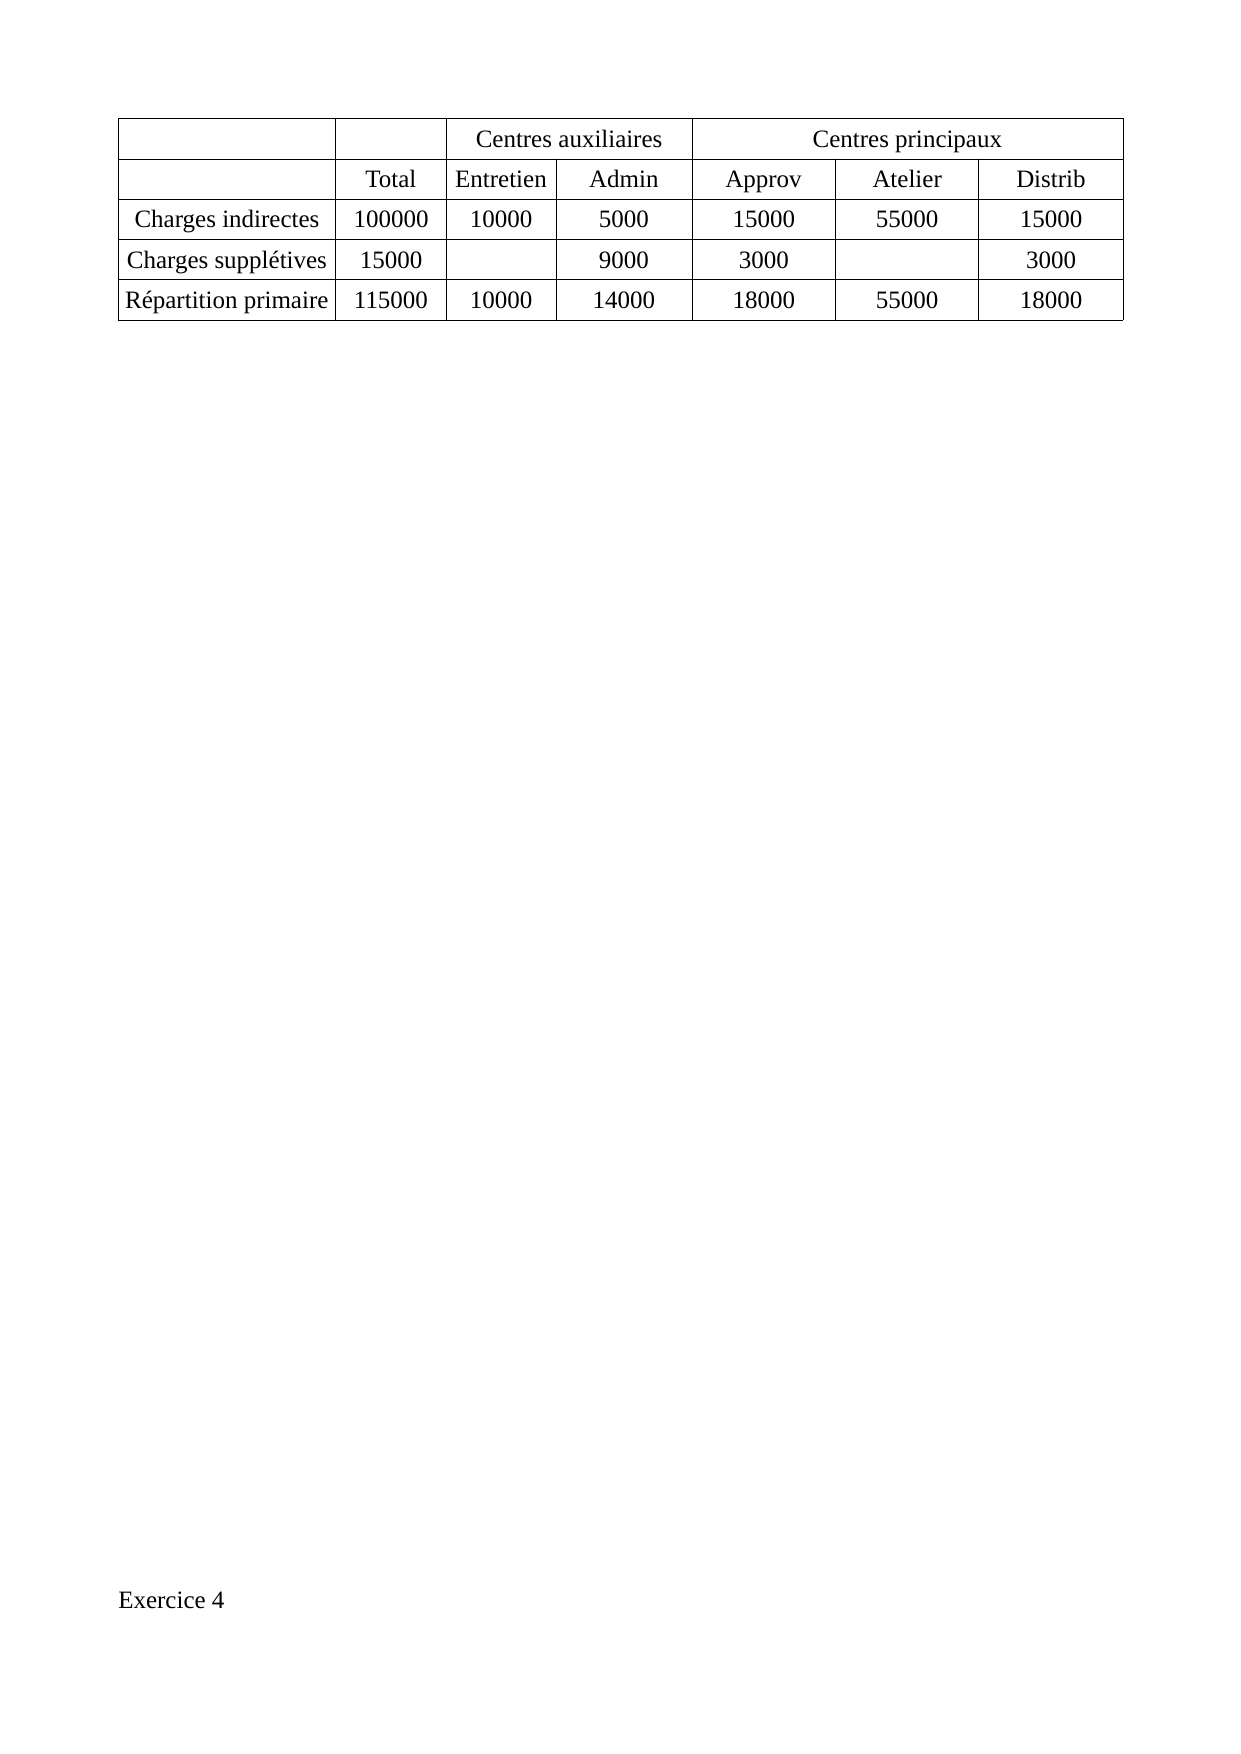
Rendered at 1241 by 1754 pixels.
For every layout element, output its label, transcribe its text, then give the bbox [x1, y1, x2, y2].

table_cell 15000 [979, 200, 1123, 239]
table_cell 100000 [336, 200, 446, 239]
table_cell 18000 [693, 280, 835, 320]
table_cell 55000 [836, 200, 978, 239]
table_cell [447, 240, 556, 279]
table_cell 9000 [557, 240, 692, 279]
table_cell Distrib [979, 160, 1123, 199]
table_cell 18000 [979, 280, 1123, 320]
table_cell Atelier [836, 160, 978, 199]
table_cell 3000 [979, 240, 1123, 279]
text Exercice 4 [118, 1585, 1122, 1613]
table_cell 115000 [336, 280, 446, 320]
table_cell 55000 [836, 280, 978, 320]
table_cell Admin [557, 160, 692, 199]
table_cell [836, 240, 978, 279]
table_cell Charges supplétives [119, 240, 335, 279]
table_cell 15000 [336, 240, 446, 279]
table_cell Centres principaux [693, 119, 1123, 158]
table_cell 14000 [557, 280, 692, 320]
table_cell Entretien [447, 160, 556, 199]
table_cell 10000 [447, 280, 556, 320]
table_cell Centres auxiliaires [447, 119, 692, 158]
table_cell [336, 119, 446, 158]
table_cell 10000 [447, 200, 556, 239]
table_cell 3000 [693, 240, 835, 279]
table_cell [119, 160, 335, 199]
table_cell Approv [693, 160, 835, 199]
table_cell Charges indirectes [119, 200, 335, 239]
table_cell 5000 [557, 200, 692, 239]
table_cell [119, 119, 335, 158]
table_cell 15000 [693, 200, 835, 239]
table_cell Répartition primaire [119, 280, 335, 320]
table_cell Total [336, 160, 446, 199]
